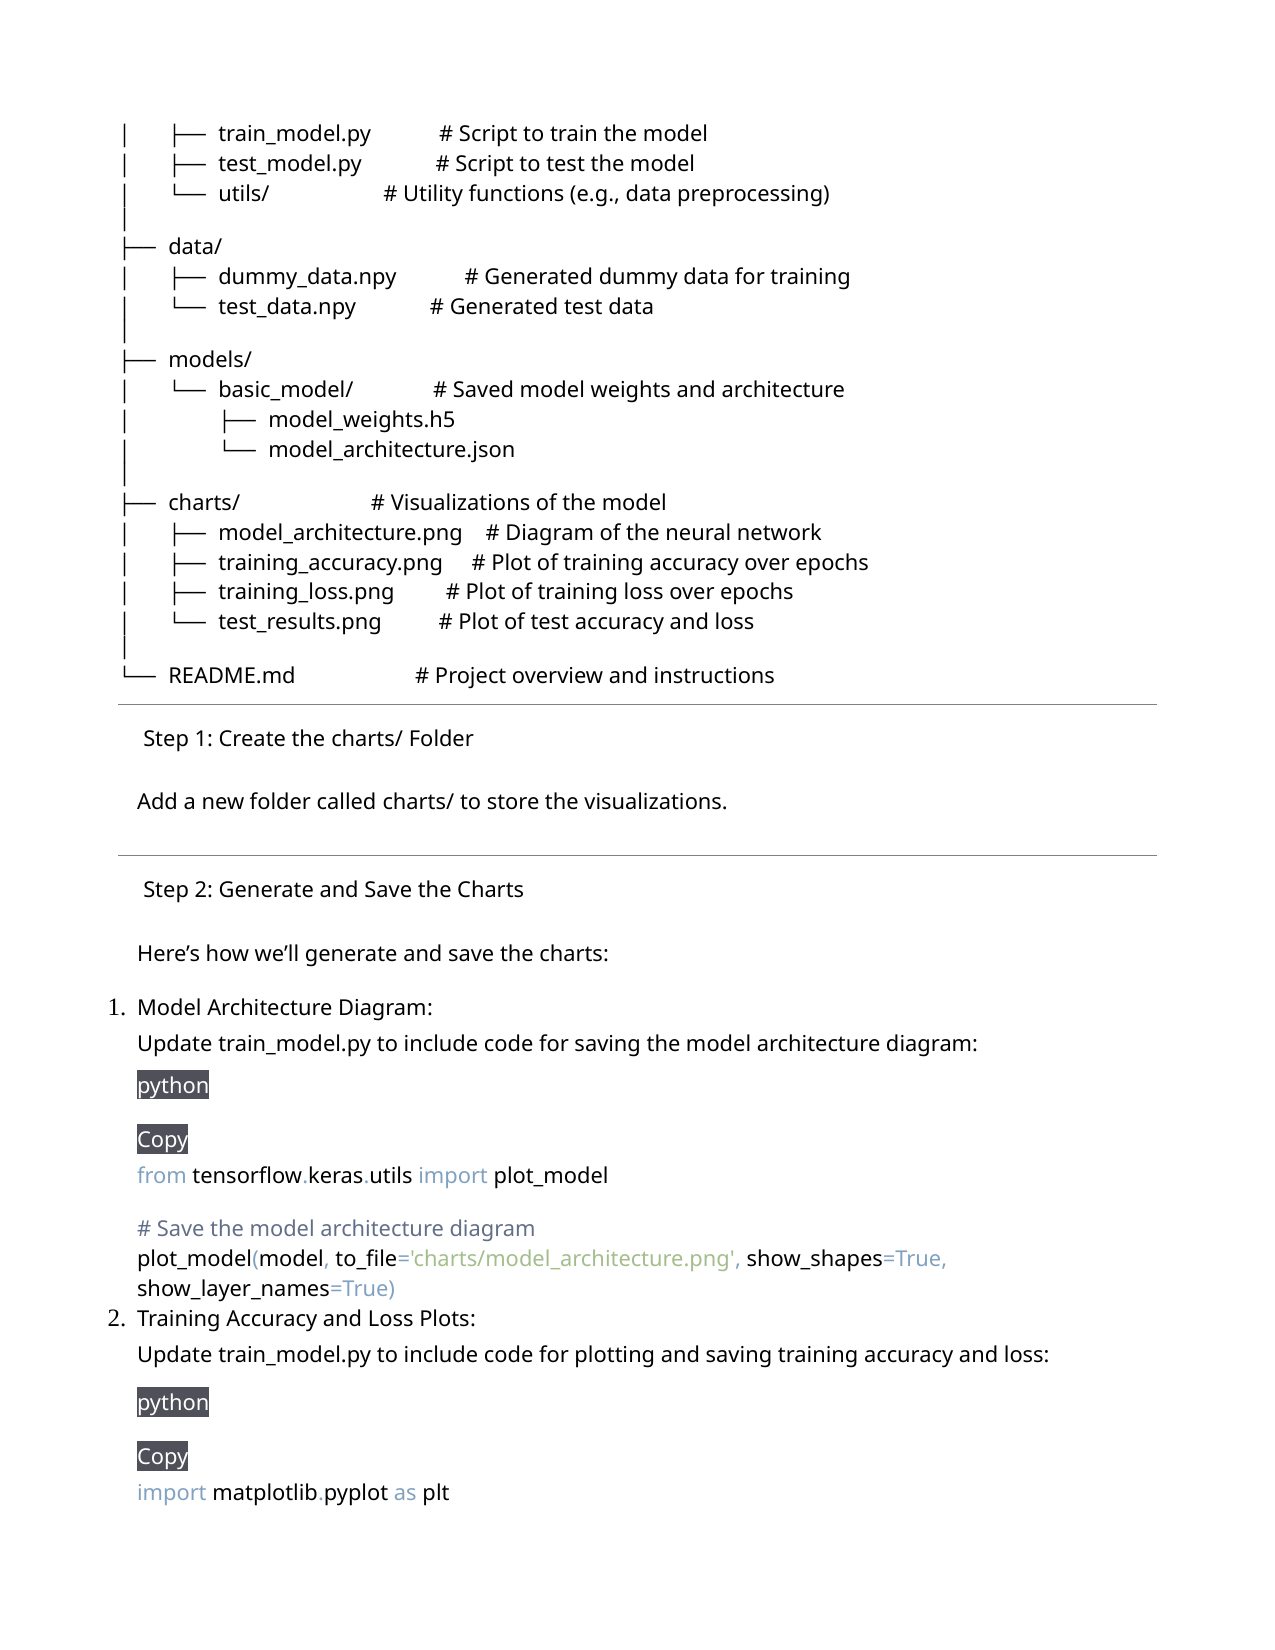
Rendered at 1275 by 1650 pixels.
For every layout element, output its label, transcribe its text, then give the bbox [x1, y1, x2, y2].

text │ [118, 463, 1157, 487]
text ├── models/ [118, 344, 1157, 374]
list python [118, 1387, 1157, 1417]
text │ ├── dummy_data.npy # Generated dummy data for training [118, 261, 1157, 291]
list Model Architecture Diagram: Update train_model.py to include code for saving the model architecture diagram: [118, 992, 1157, 1058]
list import matplotlib.pyplot as plt [118, 1477, 1157, 1507]
text │ ├── training_loss.png # Plot of training loss over epochs [118, 576, 1157, 606]
text Here’s how we’ll generate and save the charts: [137, 938, 1157, 967]
text │ └── basic_model/ # Saved model weights and architecture [118, 374, 1157, 404]
subtitle Step 1: Create the charts/ Folder [143, 723, 1157, 753]
text │ ├── test_model.py # Script to test the model [118, 148, 1157, 178]
text Add a new folder called charts/ to store the visualizations. [137, 786, 1157, 816]
list Copy [118, 1124, 1157, 1154]
text ├── charts/ # Visualizations of the model [118, 487, 1157, 517]
text │ [118, 636, 124, 659]
list python [118, 1070, 1157, 1099]
list from tensorflow.keras.utils import plot_model [118, 1160, 1157, 1190]
text │ ├── train_model.py # Script to train the model [118, 118, 1157, 148]
text │ [118, 321, 1157, 344]
text │ └── utils/ # Utility functions (e.g., data preprocessing) [118, 178, 1157, 207]
text └── README.md # Project overview and instructions [118, 659, 1157, 689]
text ├── data/ [118, 231, 1157, 261]
text │ └── model_architecture.json [118, 433, 1157, 463]
list plot_model(model, to_file='charts/model_architecture.png', show_shapes=True, show_layer_names=True) [118, 1243, 1157, 1303]
list Training Accuracy and Loss Plots: Update train_model.py to include code for plotting and saving training accuracy and loss: [118, 1303, 1157, 1368]
list # Save the model architecture diagram [118, 1213, 1157, 1243]
text │ ├── model_weights.h5 [118, 404, 1157, 433]
text │ [125, 636, 1157, 659]
text │ ├── model_architecture.png # Diagram of the neural network [118, 517, 1157, 547]
text │ └── test_results.png # Plot of test accuracy and loss [118, 606, 1157, 636]
subtitle Step 2: Generate and Save the Charts [143, 874, 1157, 904]
list Copy [118, 1441, 1157, 1471]
text │ [118, 207, 1157, 231]
text │ └── test_data.npy # Generated test data [118, 291, 1157, 321]
text │ ├── training_accuracy.png # Plot of training accuracy over epochs [118, 547, 1157, 576]
